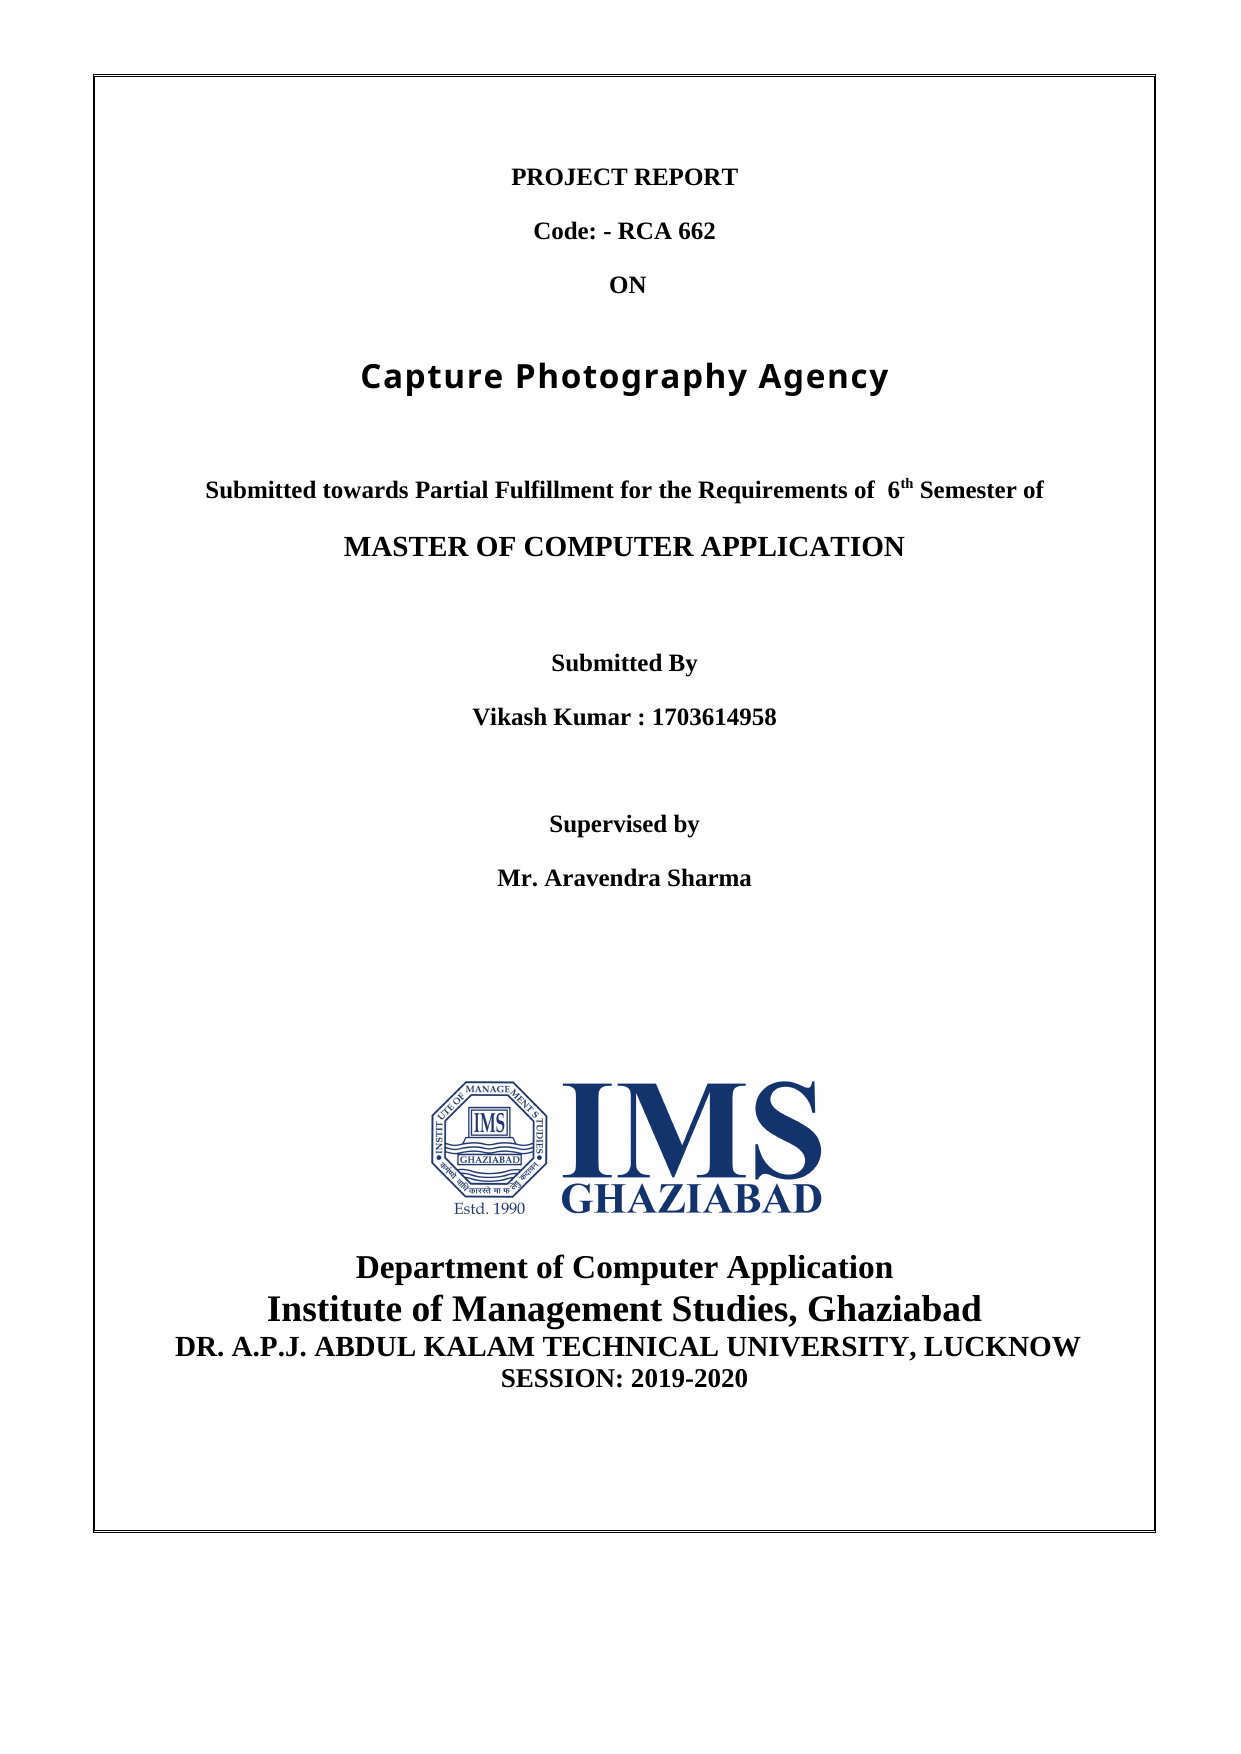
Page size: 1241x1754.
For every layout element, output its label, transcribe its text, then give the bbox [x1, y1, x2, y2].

text Department of Computer Application [98, 1248, 1151, 1286]
text Code: - RCA 662 [98, 216, 1151, 245]
text Submitted By [98, 648, 1151, 677]
text ON [98, 270, 1151, 298]
text SESSION: 2019-2020 [98, 1363, 1151, 1394]
text Vikash Kumar : 1703614958 [98, 702, 1151, 731]
text Mr. Aravendra Sharma [98, 863, 1151, 892]
text Institute of Management Studies, Ghaziabad [98, 1286, 1151, 1329]
text MASTER OF COMPUTER APPLICATION [98, 529, 1151, 563]
subtitle Capture Photography Agency [98, 353, 1151, 398]
text DR. A.P.J. ABDUL KALAM TECHNICAL UNIVERSITY, LUCKNOW [98, 1329, 1151, 1363]
text Supervised by [98, 809, 1151, 838]
text Submitted towards Partial Fulfillment for the Requirements of 6th Semester of [98, 475, 1151, 504]
text PROJECT REPORT [98, 162, 1151, 191]
picture [421, 1061, 828, 1244]
